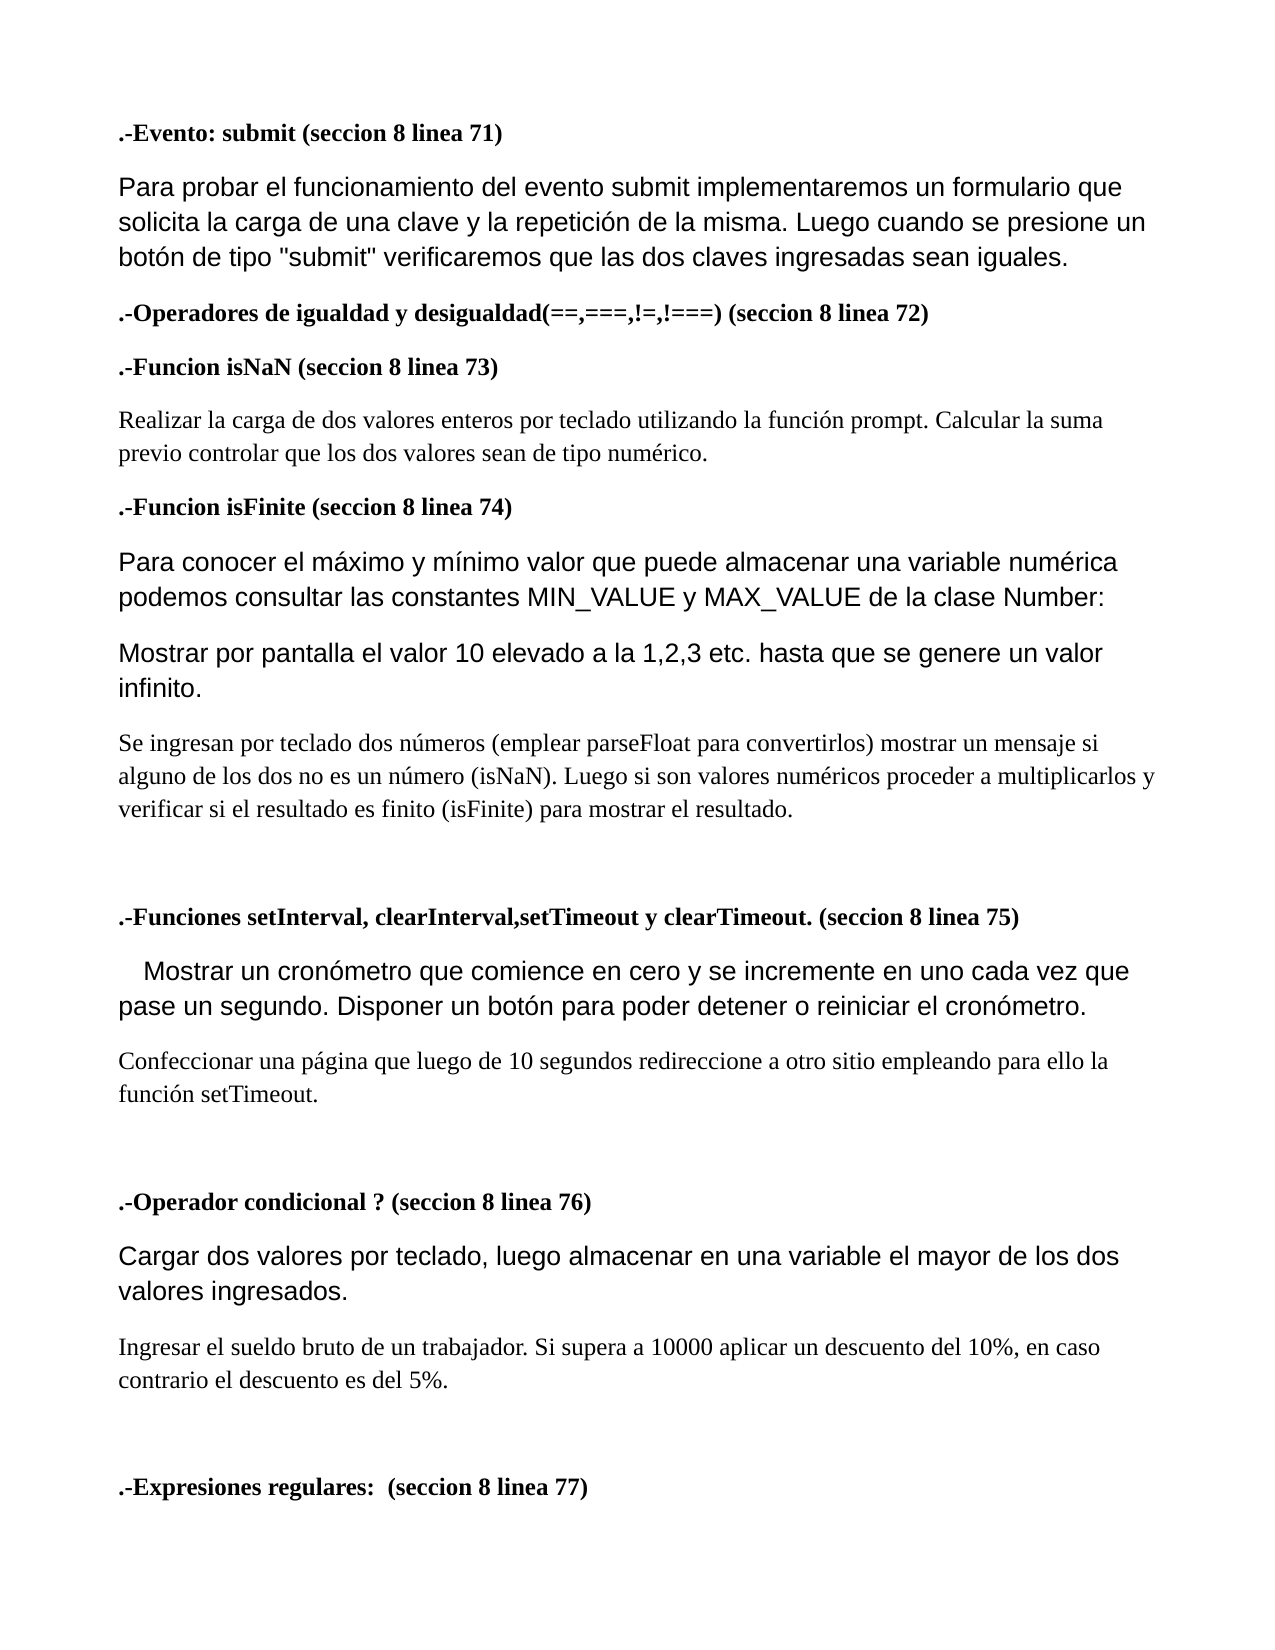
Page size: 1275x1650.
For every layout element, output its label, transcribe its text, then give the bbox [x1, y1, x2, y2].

text .-Expresiones regulares: (seccion 8 linea 77) [118, 1472, 1157, 1501]
text .-Funcion isFinite (seccion 8 linea 74) [118, 492, 1157, 521]
text Ingresar el sueldo bruto de un trabajador. Si supera a 10000 aplicar un descuento del 10%, en caso contrario el descuento es del 5%. [118, 1332, 1157, 1393]
text .-Operadores de igualdad y desigualdad(==,===,!=,!===) (seccion 8 linea 72) [118, 298, 1157, 327]
text Para probar el funcionamiento del evento submit implementaremos un formulario que solicita la carga de una clave y la repetición de la misma. Luego cuando se presione un botón de tipo "submit" verificaremos que las dos claves ingresadas sean iguales. [118, 172, 1157, 272]
text .-Funciones setInterval, clearInterval,setTimeout y clearTimeout. (seccion 8 linea 75) [118, 902, 1157, 930]
text Mostrar un cronómetro que comience en cero y se incremente en uno cada vez que pase un segundo. Disponer un botón para poder detener o reiniciar el cronómetro. [118, 956, 1157, 1021]
text Confeccionar una página que luego de 10 segundos redireccione a otro sitio empleando para ello la función setTimeout. [118, 1046, 1157, 1108]
text Mostrar por pantalla el valor 10 elevado a la 1,2,3 etc. hasta que se genere un valor infinito. [118, 637, 1157, 703]
text Realizar la carga de dos valores enteros por teclado utilizando la función prompt. Calcular la suma previo controlar que los dos valores sean de tipo numérico. [118, 406, 1157, 467]
text Se ingresan por teclado dos números (emplear parseFloat para convertirlos) mostrar un mensaje si alguno de los dos no es un número (isNaN). Luego si son valores numéricos proceder a multiplicarlos y verificar si el resultado es finito (isFinite) para mostrar el resultado. [118, 728, 1157, 823]
text .-Evento: submit (seccion 8 linea 71) [118, 118, 1157, 147]
text .-Funcion isNaN (seccion 8 linea 73) [118, 352, 1157, 380]
text Para conocer el máximo y mínimo valor que puede almacenar una variable numérica podemos consultar las constantes MIN_VALUE y MAX_VALUE de la clase Number: [118, 546, 1157, 612]
text .-Operador condicional ? (seccion 8 linea 76) [118, 1187, 1157, 1216]
text Cargar dos valores por teclado, luego almacenar en una variable el mayor de los dos valores ingresados. [118, 1241, 1157, 1306]
